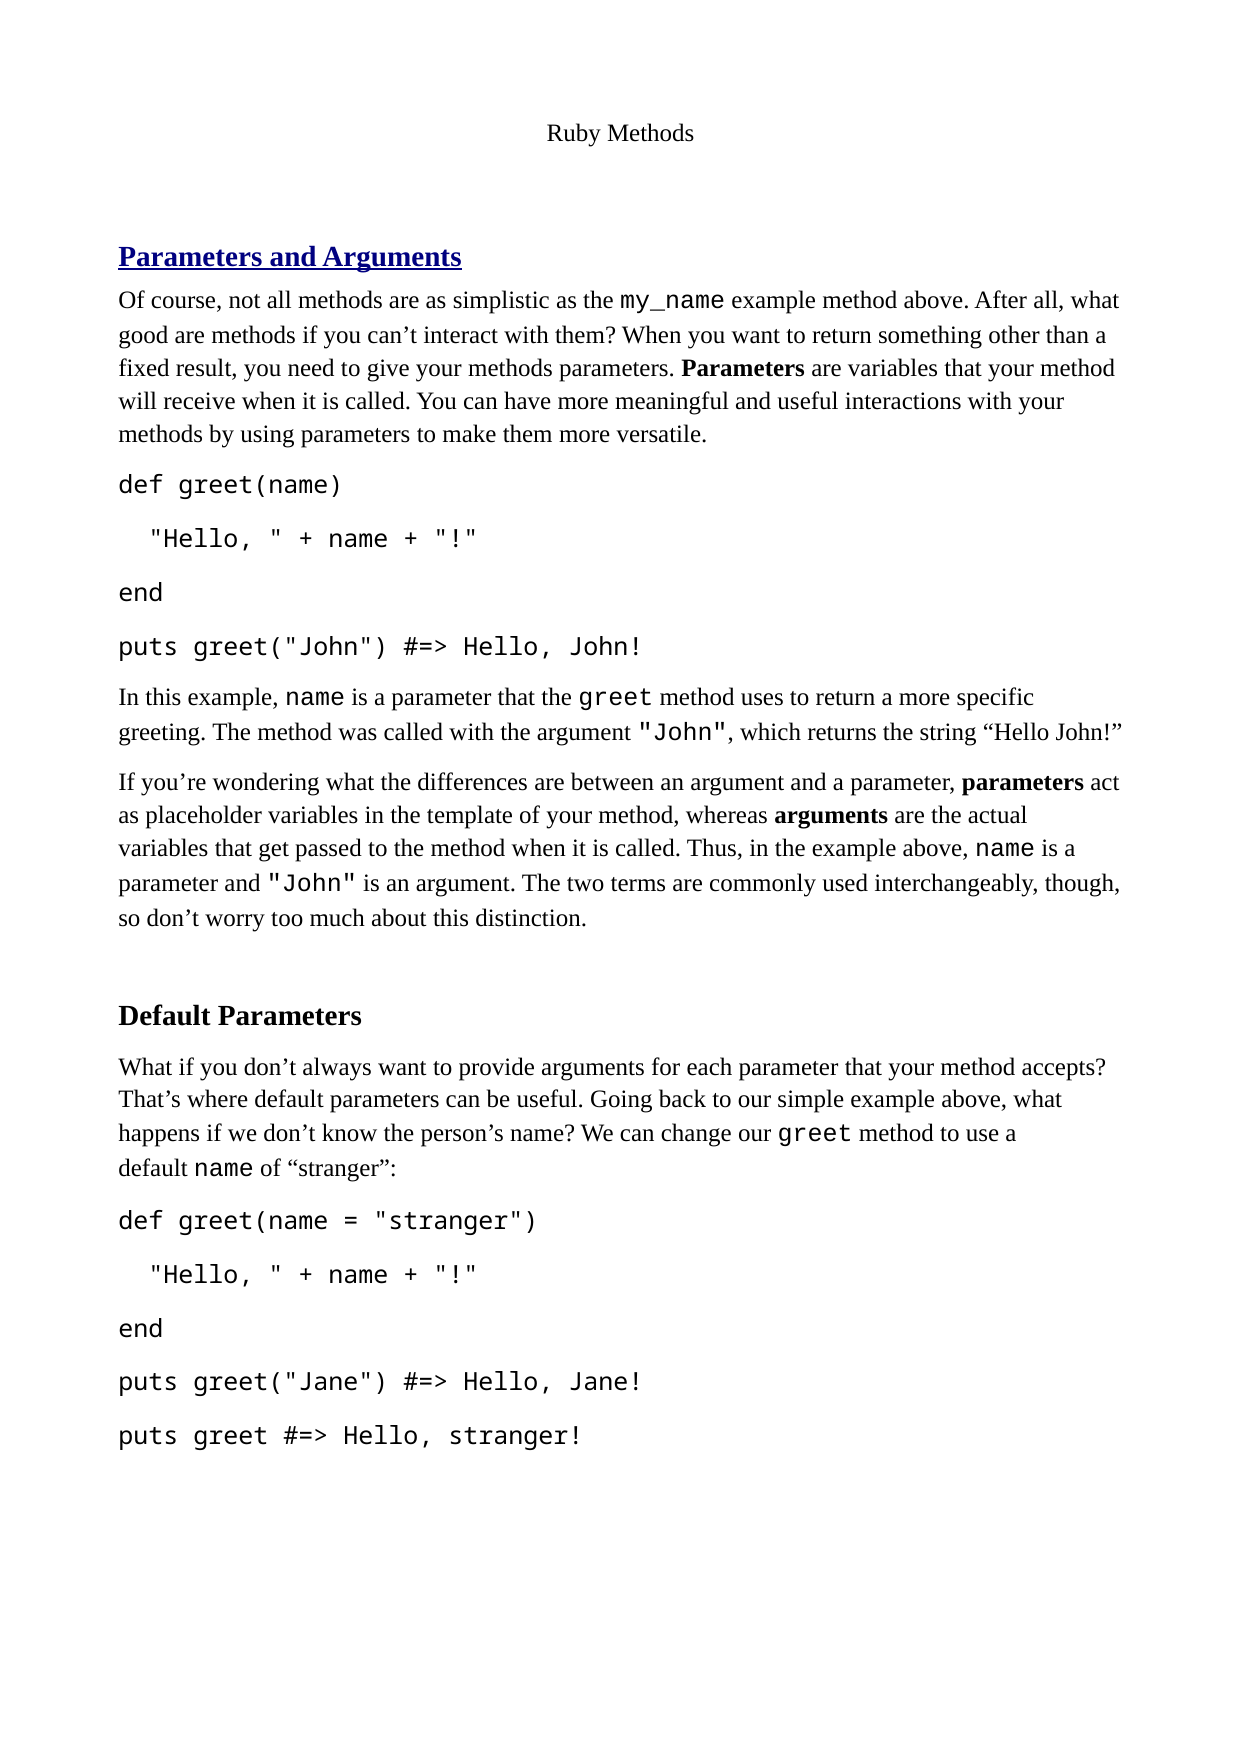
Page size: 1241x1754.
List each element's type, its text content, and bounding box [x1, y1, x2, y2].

text Of course, not all methods are as simplistic as the my_name example method above. After all, what good are methods if you can’t interact with them? When you want to return something other than a fixed result, you need to give your methods parameters. Parameters are variables that your method will receive when it is called. You can have more meaningful and useful interactions with your methods by using parameters to make them more versatile. [118, 285, 1122, 448]
text def greet(name) [118, 467, 1122, 501]
text puts greet("Jane") #=> Hello, Jane! [118, 1364, 1122, 1398]
text "Hello, " + name + "!" [118, 521, 1122, 555]
text puts greet #=> Hello, stranger! [118, 1418, 1122, 1452]
text puts greet("John") #=> Hello, John! [118, 628, 1122, 662]
text end [118, 1310, 1122, 1344]
text end [118, 574, 1122, 608]
text In this example, name is a parameter that the greet method uses to return a more specific greeting. The method was called with the argument "John", which returns the string “Hello John!” [118, 682, 1122, 748]
text def greet(name = "stranger") [118, 1203, 1122, 1237]
subtitle Parameters and Arguments [118, 239, 1122, 273]
text "Hello, " + name + "!" [118, 1256, 1122, 1291]
text Default Parameters [118, 998, 1122, 1032]
text What if you don’t always want to provide arguments for each parameter that your method accepts? That’s where default parameters can be useful. Going back to our simple example above, what happens if we don’t know the person’s name? We can change our greet method to use a default name of “stranger”: [118, 1052, 1122, 1183]
text If you’re wondering what the differences are between an argument and a parameter, parameters act as placeholder variables in the template of your method, whereas arguments are the actual variables that get passed to the method when it is called. Thus, in the example above, name is a parameter and "John" is an argument. The two terms are commonly used interchangeably, though, so don’t worry too much about this distinction. [118, 767, 1122, 932]
